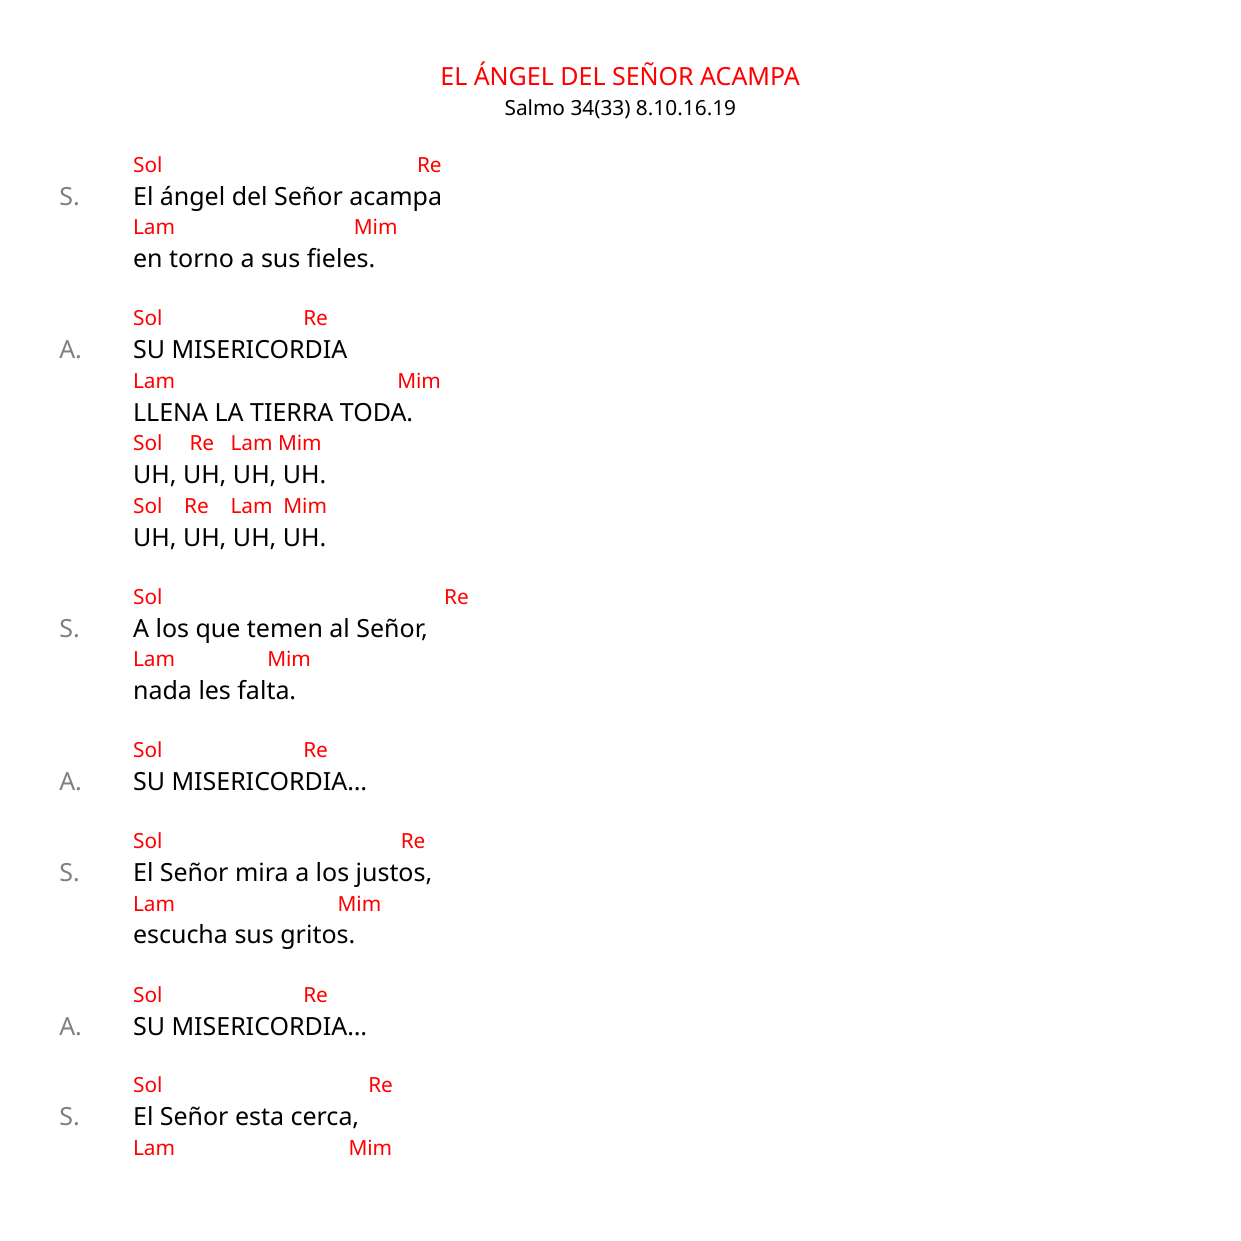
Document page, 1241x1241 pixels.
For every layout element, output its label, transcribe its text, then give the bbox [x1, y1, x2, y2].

text Uh, uh, Uh, uh. [59, 457, 1181, 491]
text A. Su misericordia… [59, 764, 1181, 798]
text Sol Re [59, 735, 1181, 764]
text A. Su misericordia [59, 332, 1181, 366]
text Sol Re [59, 826, 1181, 855]
text Sol Re Lam Mim [59, 491, 1181, 519]
text Lam Mim [59, 889, 1181, 917]
text Sol Re Lam Mim [59, 428, 1181, 457]
text Uh, uh, Uh, uh. [59, 519, 1181, 553]
text S. A los que temen al Señor, [59, 610, 1181, 644]
text El ángel del Señor acampa [59, 59, 1181, 93]
text Salmo 34(33) 8.10.16.19 [59, 93, 1181, 122]
text Sol Re [59, 582, 1181, 610]
text llena la tierra toda. [59, 394, 1181, 428]
text S. El ángel del Señor acampa [59, 178, 1181, 212]
text Lam Mim [59, 212, 1181, 241]
text Lam Mim [59, 1133, 1181, 1162]
text nada les falta. [59, 673, 1181, 707]
text escucha sus gritos. [59, 917, 1181, 951]
text Lam Mim [59, 366, 1181, 394]
text Sol Re [59, 1071, 1181, 1099]
text Sol Re [59, 150, 1181, 178]
text Sol Re [59, 303, 1181, 332]
text S. El Señor esta cerca, [59, 1099, 1181, 1133]
text Lam Mim [59, 644, 1181, 673]
text en torno a sus fieles. [59, 241, 1181, 275]
text S. El Señor mira a los justos, [59, 855, 1181, 889]
text A. Su misericordia… [59, 1008, 1181, 1042]
text Sol Re [59, 980, 1181, 1008]
